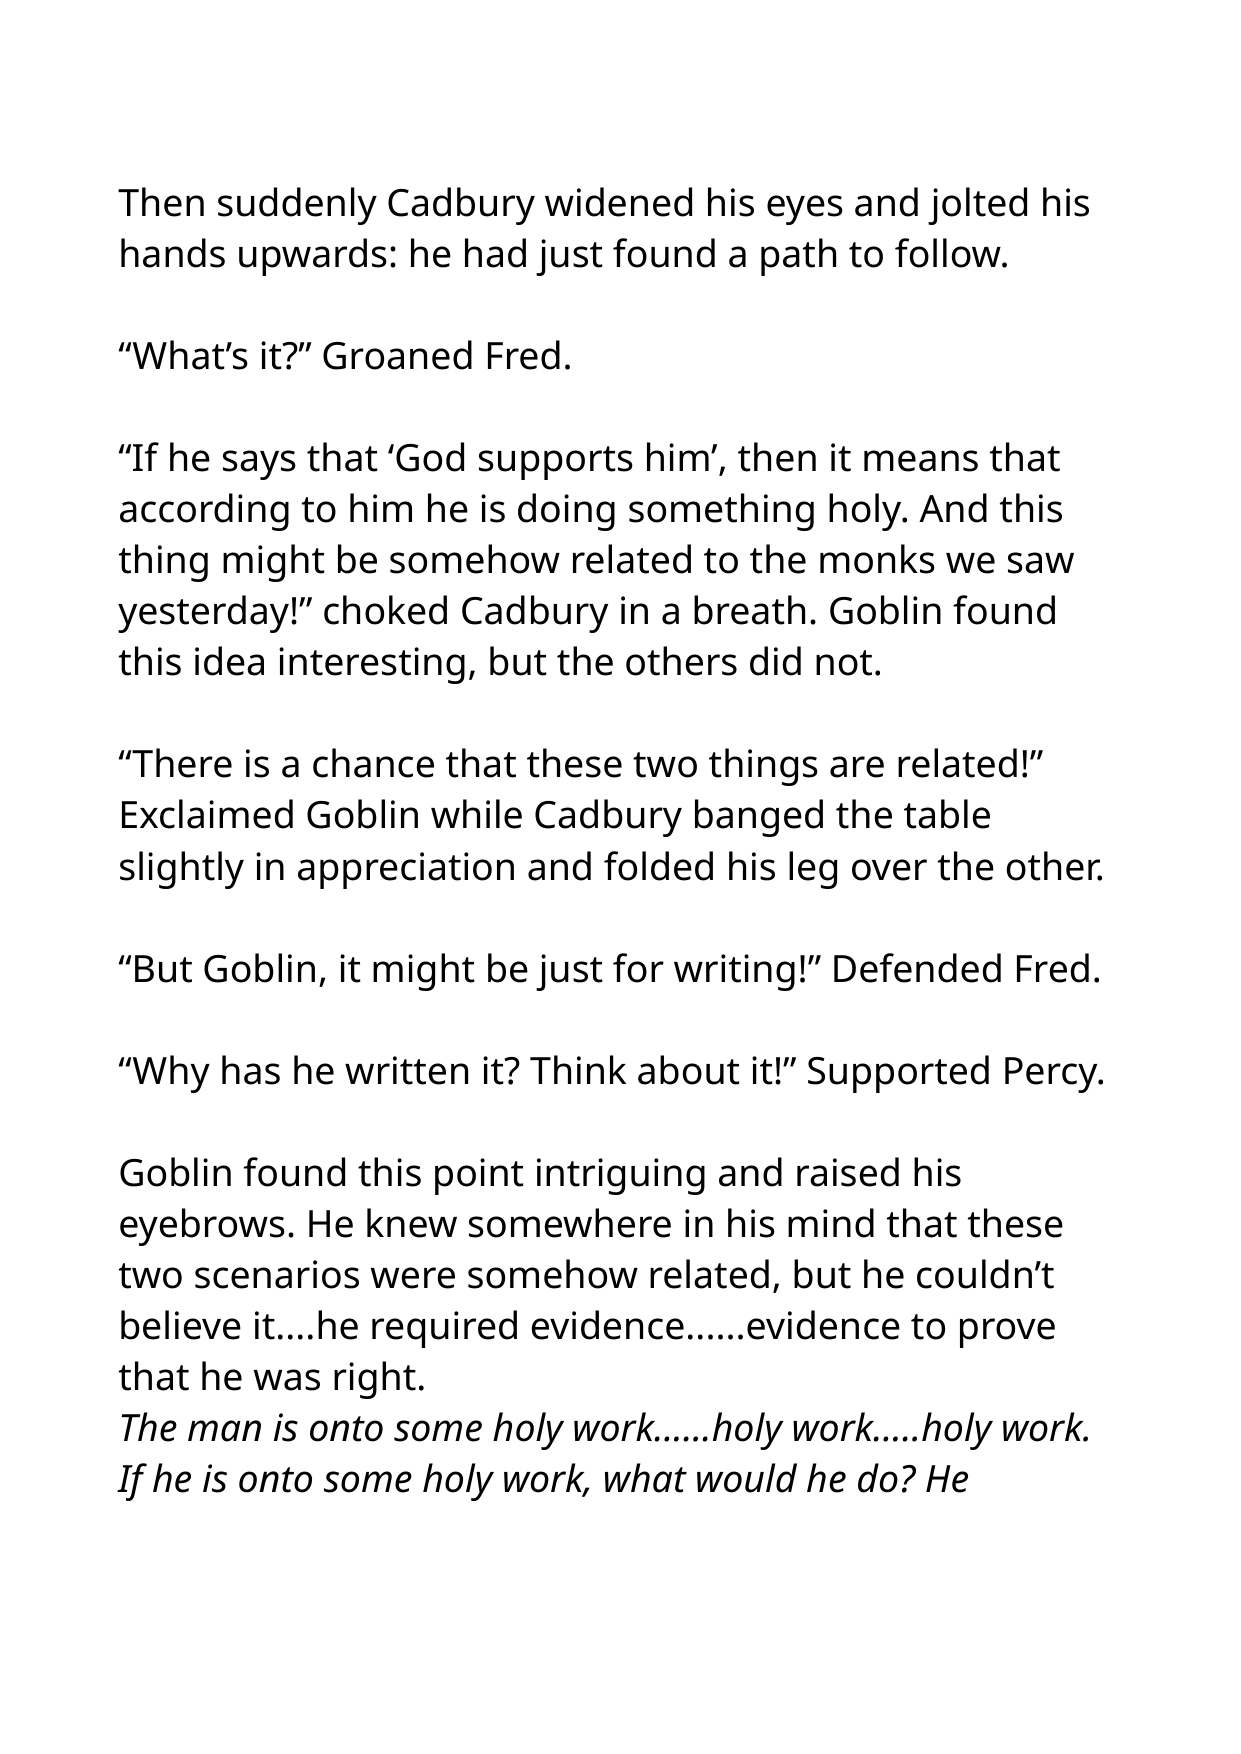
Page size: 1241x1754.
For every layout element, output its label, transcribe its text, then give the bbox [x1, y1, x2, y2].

text “There is a chance that these two things are related!” Exclaimed Goblin while Cadbury banged the table slightly in appreciation and folded his leg over the other. [118, 738, 1122, 891]
text Then suddenly Cadbury widened his eyes and jolted his hands upwards: he had just found a path to follow. [118, 176, 1122, 278]
text The man is onto some holy work......holy work.....holy work. If he is onto some holy work, what would he do? He [118, 1401, 1122, 1503]
text “Why has he written it? Think about it!” Supported Percy. [118, 1044, 1122, 1095]
text “What’s it?” Groaned Fred. [118, 329, 1122, 381]
text “But Goblin, it might be just for writing!” Defended Fred. [118, 942, 1122, 993]
text “If he says that ‘God supports him’, then it means that according to him he is doing something holy. And this thing might be somehow related to the monks we saw yesterday!” choked Cadbury in a breath. Goblin found this idea interesting, but the others did not. [118, 432, 1122, 687]
text Goblin found this point intriguing and raised his eyebrows. He knew somewhere in his mind that these two scenarios were somehow related, but he couldn’t believe it....he required evidence......evidence to prove that he was right. [118, 1146, 1122, 1401]
